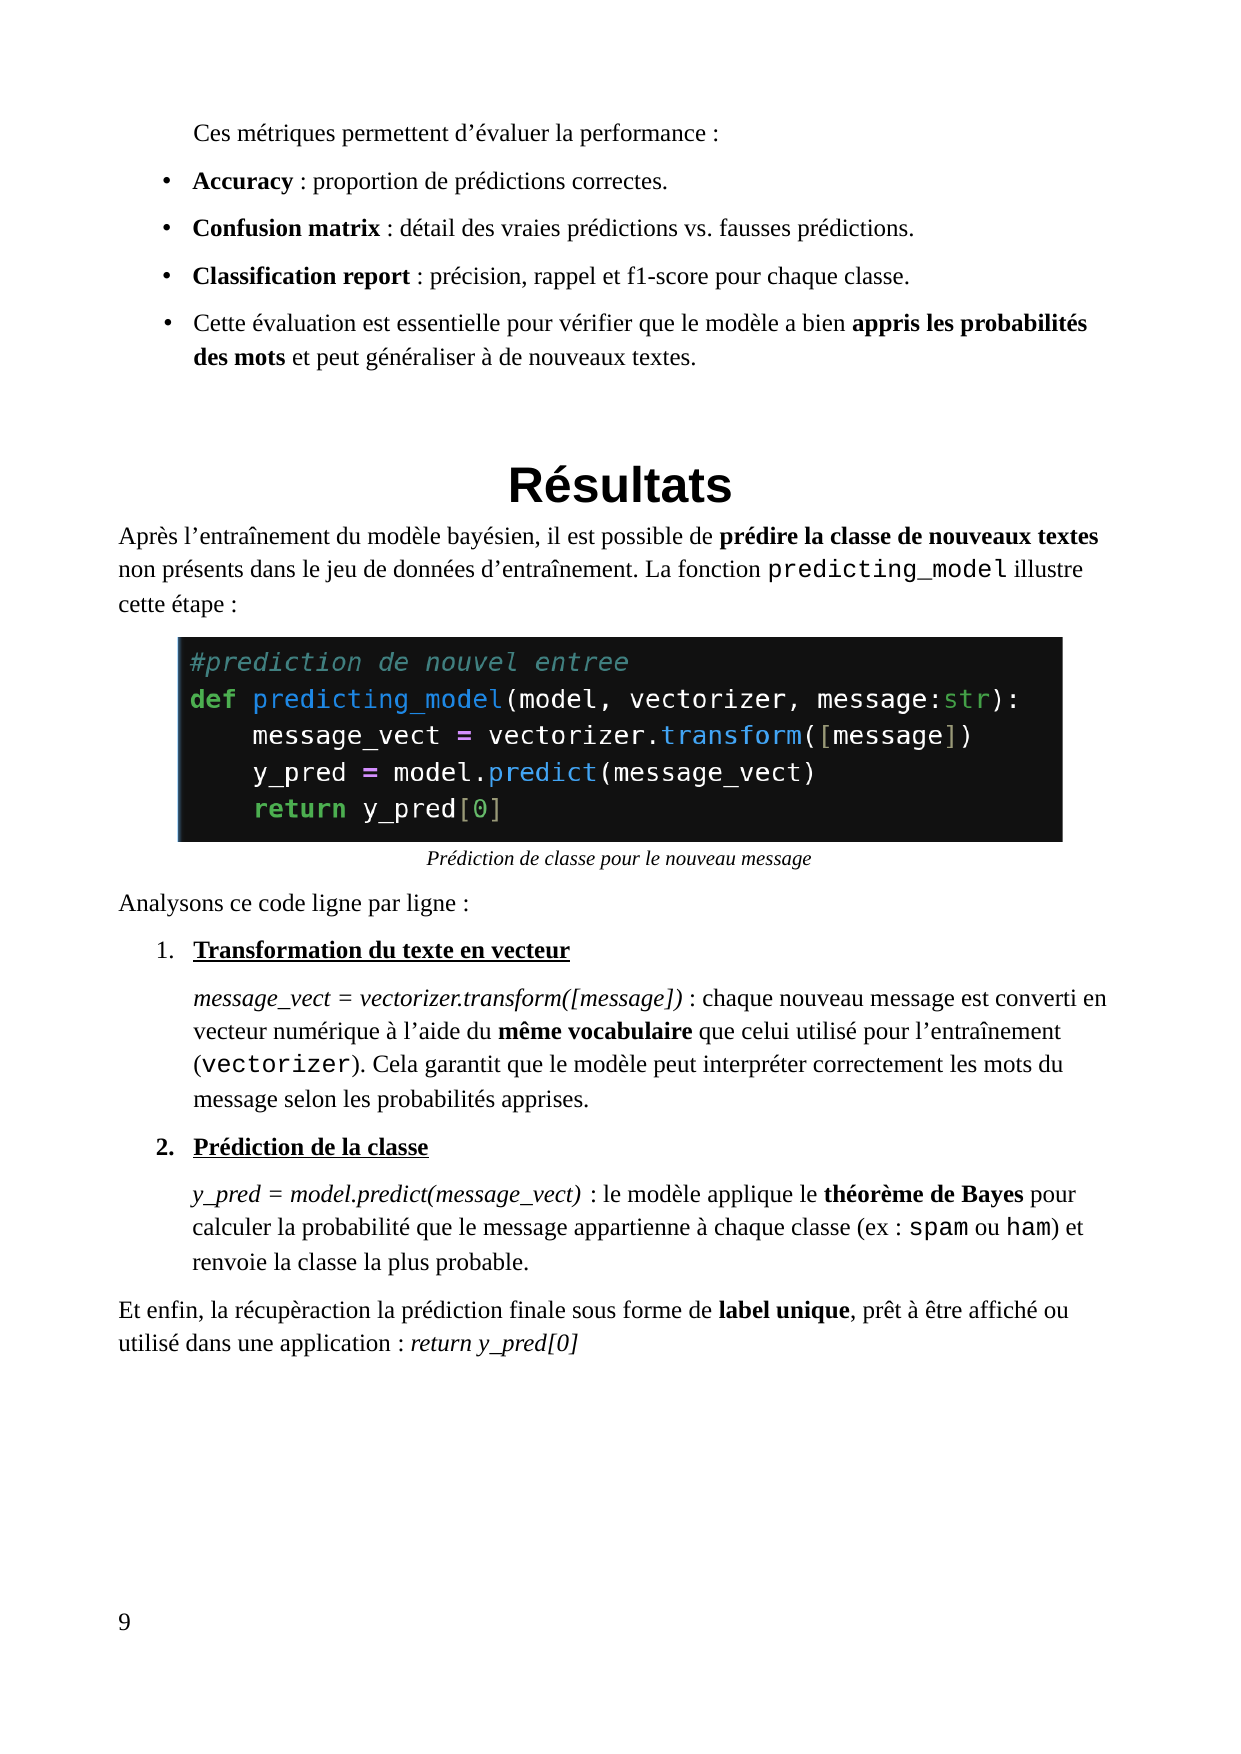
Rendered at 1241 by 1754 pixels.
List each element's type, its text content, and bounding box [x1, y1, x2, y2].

list Accuracy : proportion de prédictions correctes. [162, 166, 1122, 194]
list Ces métriques permettent d’évaluer la performance : [156, 118, 1122, 147]
list Cette évaluation est essentielle pour vérifier que le modèle a bien appris les probabilités des mots et peut généraliser à de nouveaux textes. [164, 308, 1122, 370]
picture [177, 637, 1063, 842]
list message_vect = vectorizer.transform([message]) : chaque nouveau message est converti en vecteur numérique à l’aide du même vocabulaire que celui utilisé pour l’entraînement (vectorizer). Cela garantit que le modèle peut interpréter correctement les mots du message selon les probabilités apprises. [156, 983, 1122, 1113]
text y_pred = model.predict(message_vect) : le modèle applique le théorème de Bayes pour calculer la probabilité que le message appartienne à chaque classe (ex : spam ou ham) et renvoie la classe la plus probable. [118, 1179, 1122, 1276]
text Prédiction de classe pour le nouveau message [118, 637, 1122, 869]
text Après l’entraînement du modèle bayésien, il est possible de prédire la classe de nouveaux textes non présents dans le jeu de données d’entraînement. La fonction predicting_model illustre cette étape : [118, 521, 1122, 618]
text Analysons ce code ligne par ligne : [118, 888, 1122, 916]
list Transformation du texte en vecteur [156, 935, 1122, 964]
list Classification report : précision, rappel et f1-score pour chaque classe. [162, 261, 1122, 290]
text Résultats [118, 455, 1122, 513]
list Confusion matrix : détail des vraies prédictions vs. fausses prédictions. [162, 213, 1122, 242]
text Et enfin, la récupèraction la prédiction finale sous forme de label unique, prêt à être affiché ou utilisé dans une application : return y_pred[0] [118, 1295, 1122, 1357]
list Prédiction de la classe [156, 1132, 1122, 1160]
